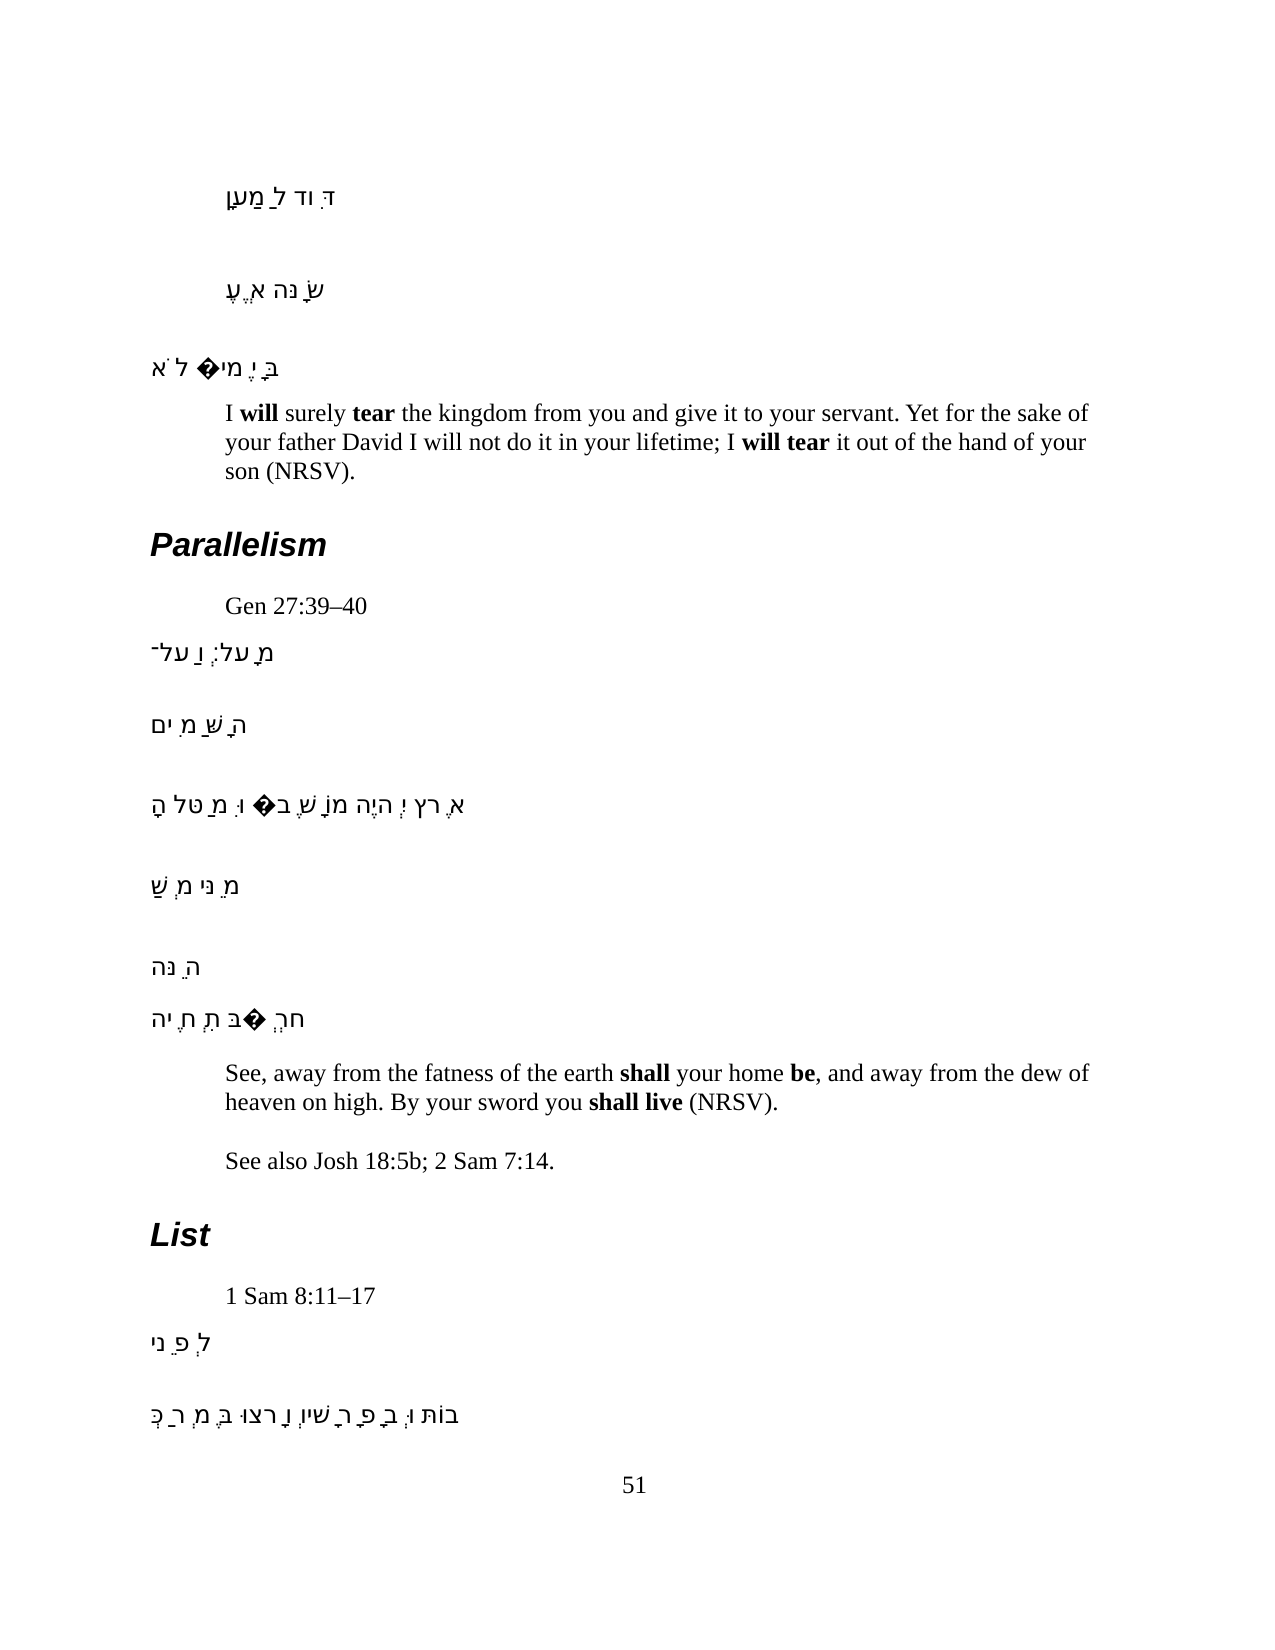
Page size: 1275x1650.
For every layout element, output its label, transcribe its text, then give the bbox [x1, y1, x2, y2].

text ָא ֶרץ יִ ְהיֶה מוֹ ָשׁ ֶב� וּ ִמ ַטּל ה [150, 758, 1125, 821]
text בּ ָי ֶמי� ל ֹא [150, 321, 1125, 383]
text See also Josh 18:5b; 2 Sam 7:14. [225, 1146, 1125, 1175]
text Gen 27:39–40 [225, 591, 1125, 619]
text מ ָﬠל׃ ְו ַﬠל־ [150, 634, 1125, 669]
text 1 Sam 8:11–17 [225, 1281, 1125, 1310]
text I will surely tear the kingdom from you and give it to your servant. Yet for the sake of your father David I will not do it in your lifetime; I will tear it out of the hand of your son (NRSV). [225, 398, 1125, 485]
text ְבוֹתּ וּ ְב ָפ ָר ָשׁיו ְו ָרצוּ בּ ֶמ ְר ַכּ [150, 1368, 1125, 1431]
text ָדּ ִוד ל ַמַﬠן [225, 150, 1125, 213]
subtitle List [150, 1215, 1125, 1253]
text See, away from the fatness of the earth shall your home be, and away from the dew of heaven on high. By your sword you shall live (NRSV). [225, 1058, 1125, 1116]
text חרְ ְ�בּ תִ ְח ֶיה [150, 1001, 1125, 1034]
subtitle Parallelism [150, 525, 1125, 563]
text ה ֵנּה [150, 920, 1125, 983]
text ַמ ֵנּי מ ְשׁ [150, 839, 1125, 902]
text ה ָשּׁ ַמ ִים [150, 678, 1125, 740]
text ל ְפ ֵני [150, 1325, 1125, 1359]
text ֶשׂ ָנּה א ֱﬠ [225, 243, 1125, 306]
